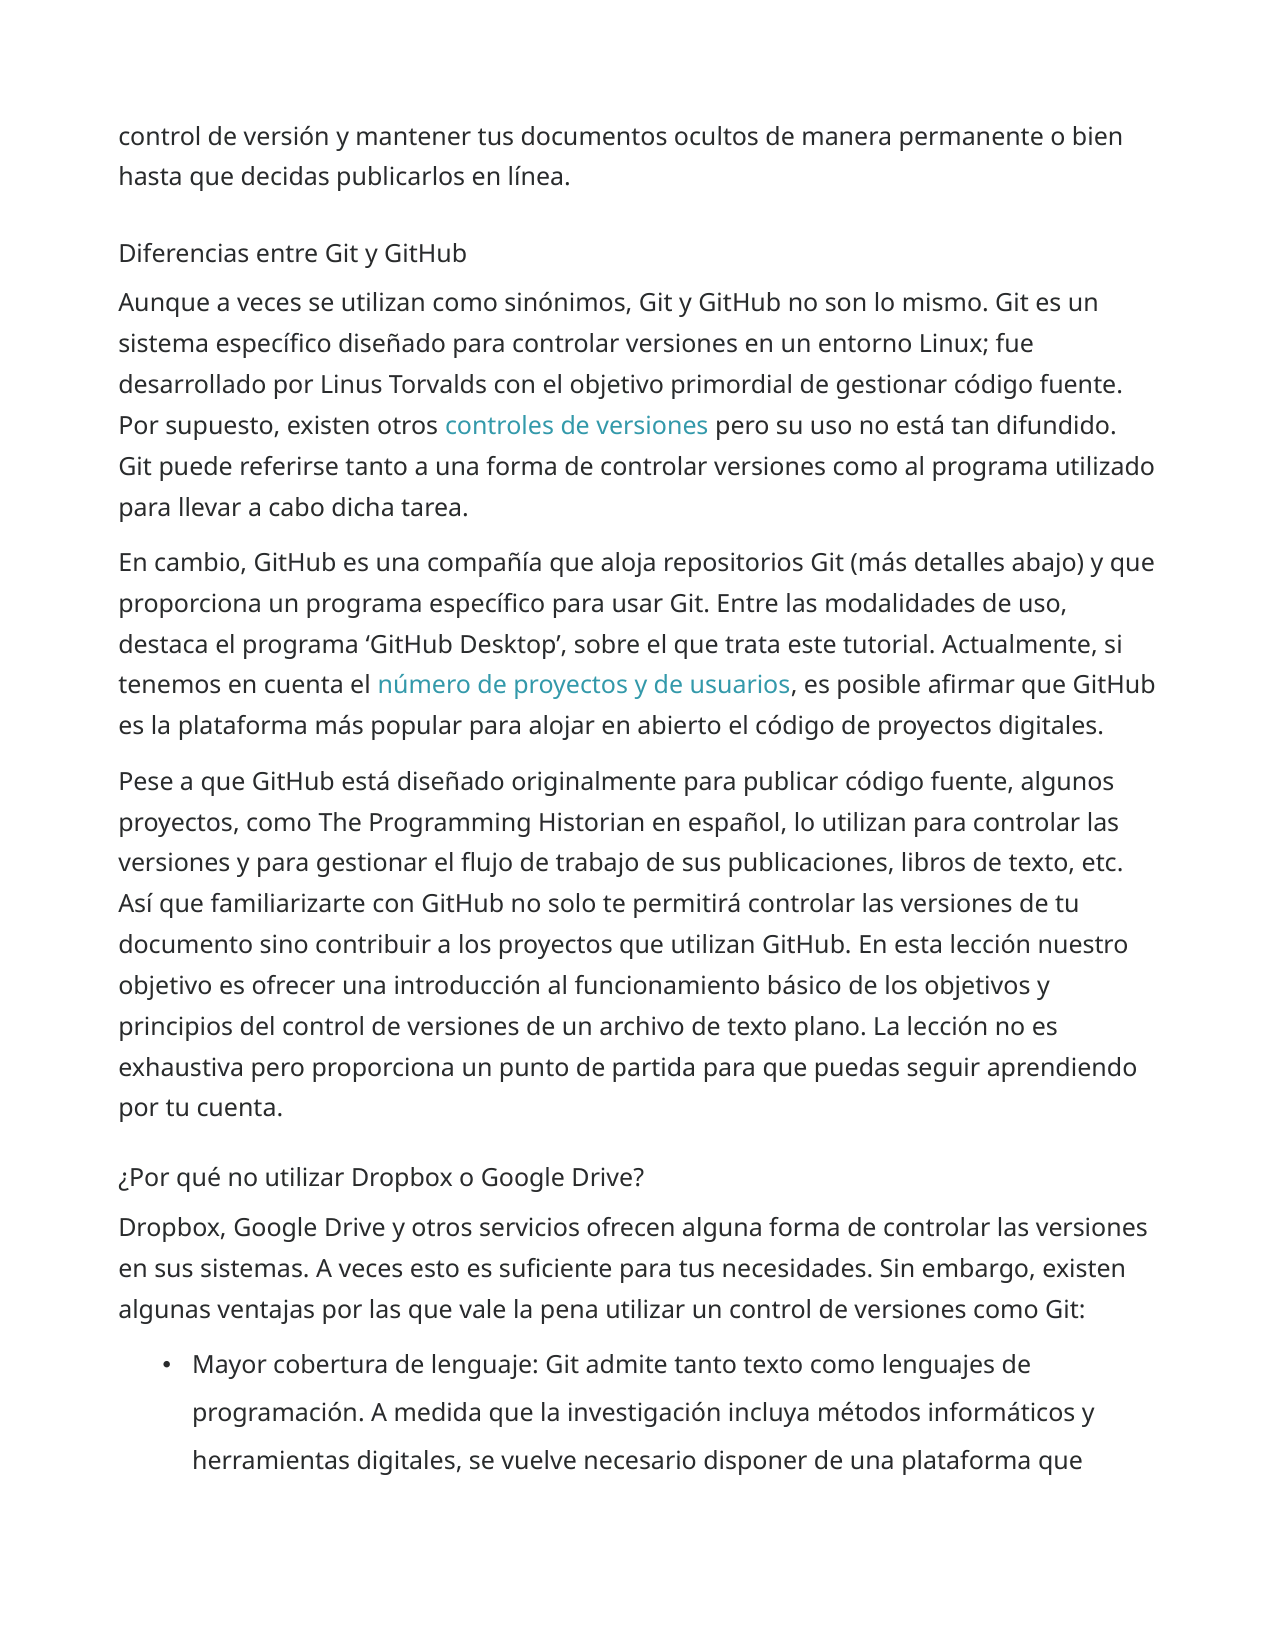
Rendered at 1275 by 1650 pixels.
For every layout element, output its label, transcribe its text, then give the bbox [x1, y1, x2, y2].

subtitle ¿Por qué no utilizar Dropbox o Google Drive? [118, 1160, 1157, 1194]
text En cambio, GitHub es una compañía que aloja repositorios Git (más detalles abajo) y que proporciona un programa específico para usar Git. Entre las modalidades de uso, destaca el programa ‘GitHub Desktop’, sobre el que trata este tutorial. Actualmente, si tenemos en cuenta el número de proyectos y de usuarios, es posible afirmar que GitHub es la plataforma más popular para alojar en abierto el código de proyectos digitales. [118, 545, 1157, 742]
text control de versión y mantener tus documentos ocultos de manera permanente o bien hasta que decidas publicarlos en línea. [118, 118, 1157, 193]
list Mayor cobertura de lenguaje: Git admite tanto texto como lenguajes de programación. A medida que la investigación incluya métodos informáticos y herramientas digitales, se vuelve necesario disponer de una plataforma que [162, 1347, 1157, 1476]
text Aunque a veces se utilizan como sinónimos, Git y GitHub no son lo mismo. Git es un sistema específico diseñado para controlar versiones en un entorno Linux; fue desarrollado por Linus Torvalds con el objetivo primordial de gestionar código fuente. Por supuesto, existen otros controles de versiones pero su uso no está tan difundido. Git puede referirse tanto a una forma de controlar versiones como al programa utilizado para llevar a cabo dicha tarea. [118, 285, 1157, 523]
text Pese a que GitHub está diseñado originalmente para publicar código fuente, algunos proyectos, como The Programming Historian en español, lo utilizan para controlar las versiones y para gestionar el flujo de trabajo de sus publicaciones, libros de texto, etc. Así que familiarizarte con GitHub no solo te permitirá controlar las versiones de tu documento sino contribuir a los proyectos que utilizan GitHub. En esta lección nuestro objetivo es ofrecer una introducción al funcionamiento básico de los objetivos y principios del control de versiones de un archivo de texto plano. La lección no es exhaustiva pero proporciona un punto de partida para que puedas seguir aprendiendo por tu cuenta. [118, 763, 1157, 1124]
subtitle Diferencias entre Git y GitHub [118, 235, 1157, 269]
text Dropbox, Google Drive y otros servicios ofrecen alguna forma de controlar las versiones en sus sistemas. A veces esto es suficiente para tus necesidades. Sin embargo, existen algunas ventajas por las que vale la pena utilizar un control de versiones como Git: [118, 1210, 1157, 1326]
